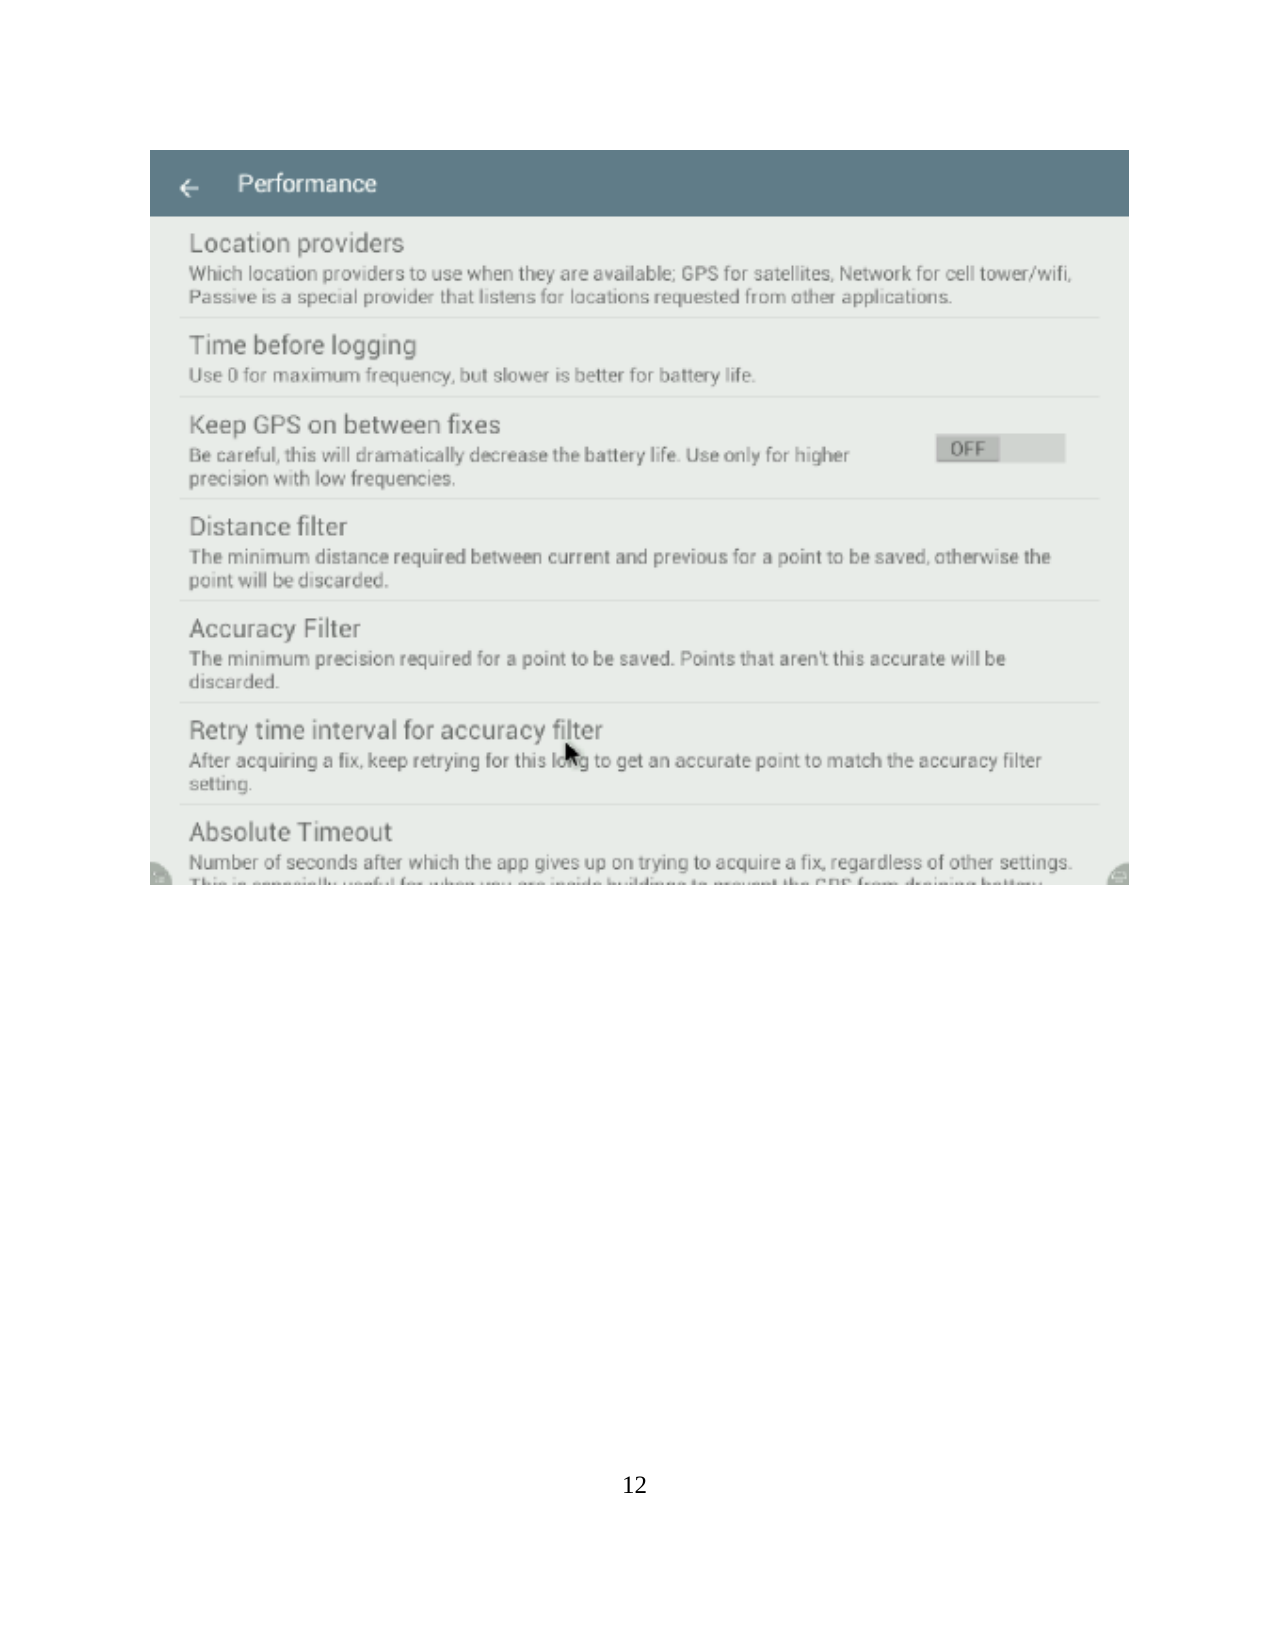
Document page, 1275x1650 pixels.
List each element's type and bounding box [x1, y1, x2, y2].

picture [150, 150, 1129, 885]
